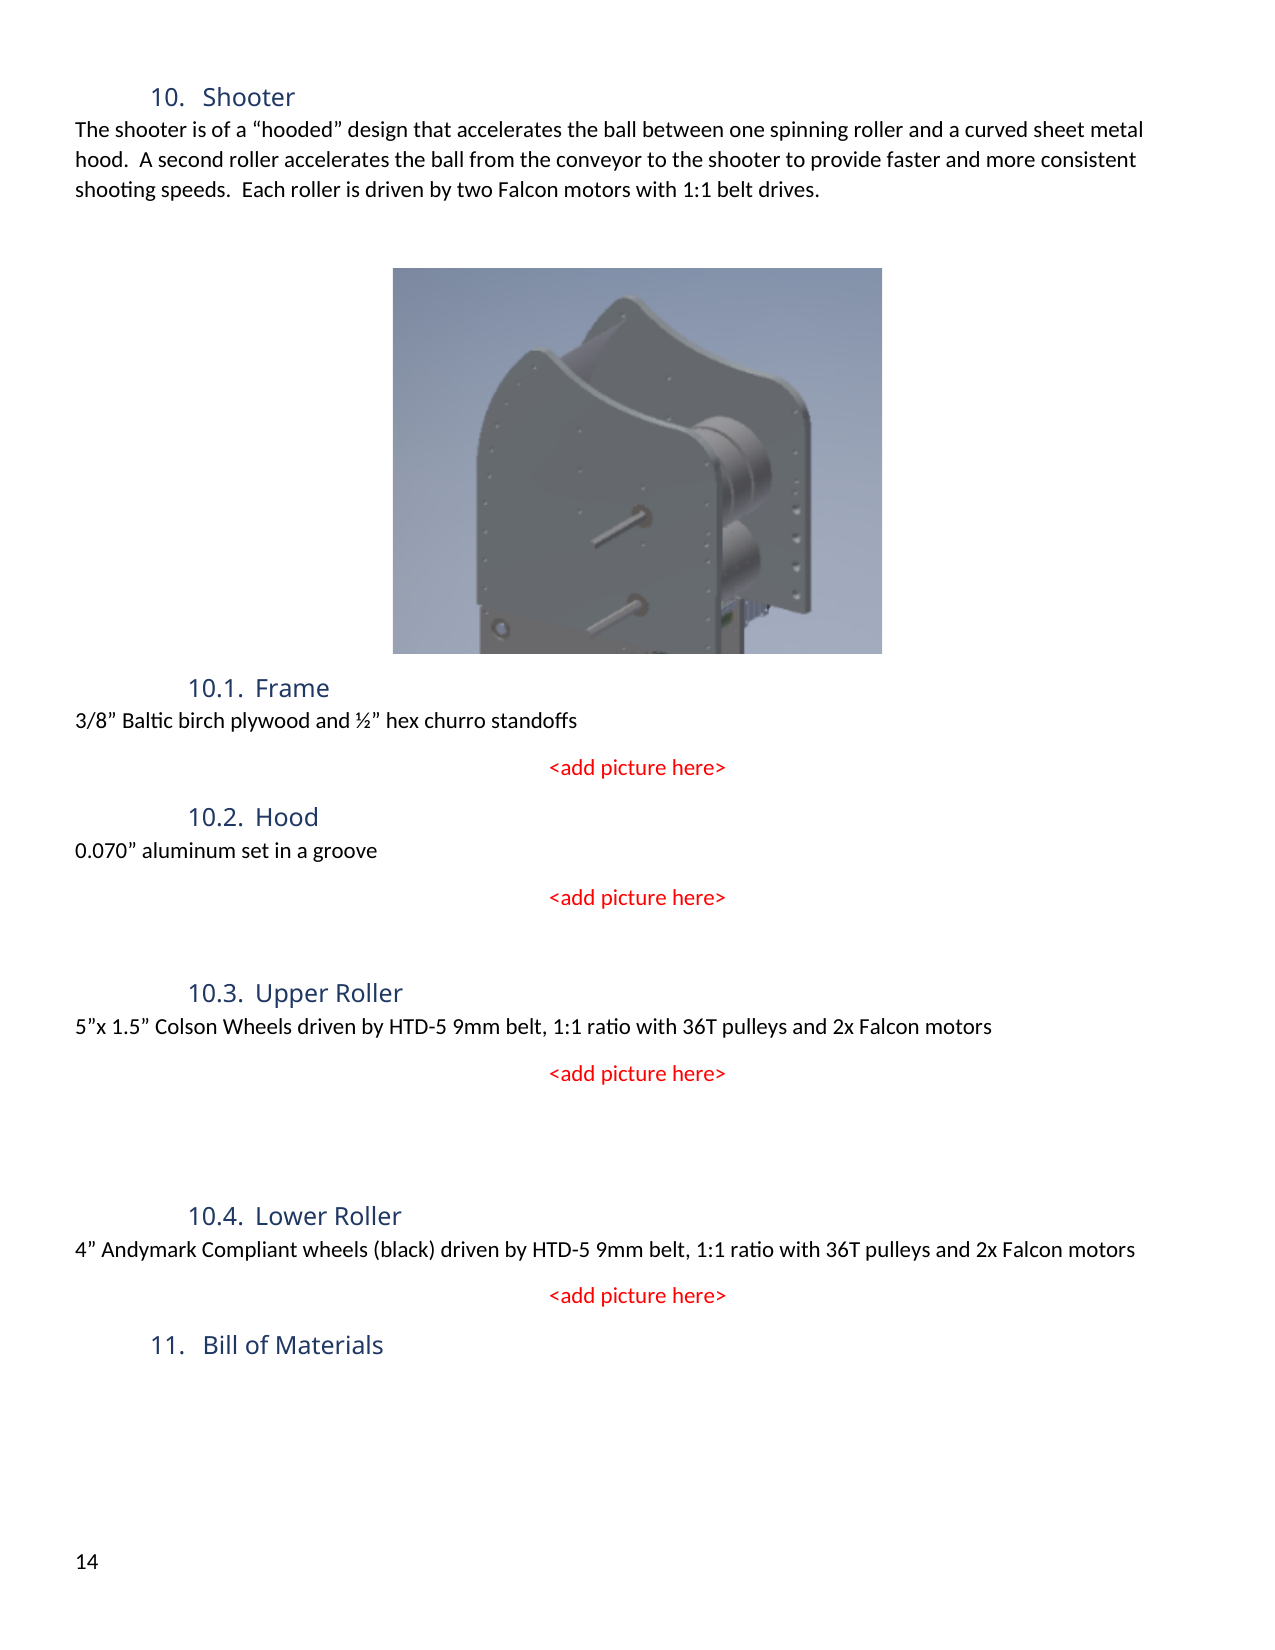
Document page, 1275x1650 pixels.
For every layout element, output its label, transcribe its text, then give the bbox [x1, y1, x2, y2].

text 0.070” aluminum set in a groove [75, 836, 1200, 864]
text <add picture here> [75, 883, 1200, 911]
subtitle Shooter [150, 79, 1200, 113]
text 4” Andymark Compliant wheels (black) driven by HTD-5 9mm belt, 1:1 ratio with 36T pulleys and 2x Falcon motors [75, 1235, 1200, 1263]
subtitle Lower Roller [187, 1198, 1200, 1232]
text 5”x 1.5” Colson Wheels driven by HTD-5 9mm belt, 1:1 ratio with 36T pulleys and 2x Falcon motors [75, 1012, 1200, 1040]
subtitle Hood [187, 800, 1200, 834]
text <add picture here> [75, 753, 1200, 781]
subtitle Bill of Materials [150, 1328, 1200, 1362]
text The shooter is of a “hooded” design that accelerates the ball between one spinning roller and a curved sheet metal hood. A second roller accelerates the ball from the conveyor to the shooter to provide faster and more consistent shooting speeds. Each roller is driven by two Falcon motors with 1:1 belt drives. [75, 116, 1200, 203]
text 3/8” Baltic birch plywood and ½” hex churro standoffs [75, 707, 1200, 734]
text <add picture here> [75, 1059, 1200, 1087]
text <add picture here> [75, 1281, 1200, 1309]
picture [392, 268, 883, 654]
subtitle Upper Roller [187, 976, 1200, 1010]
subtitle Frame [187, 670, 1200, 704]
